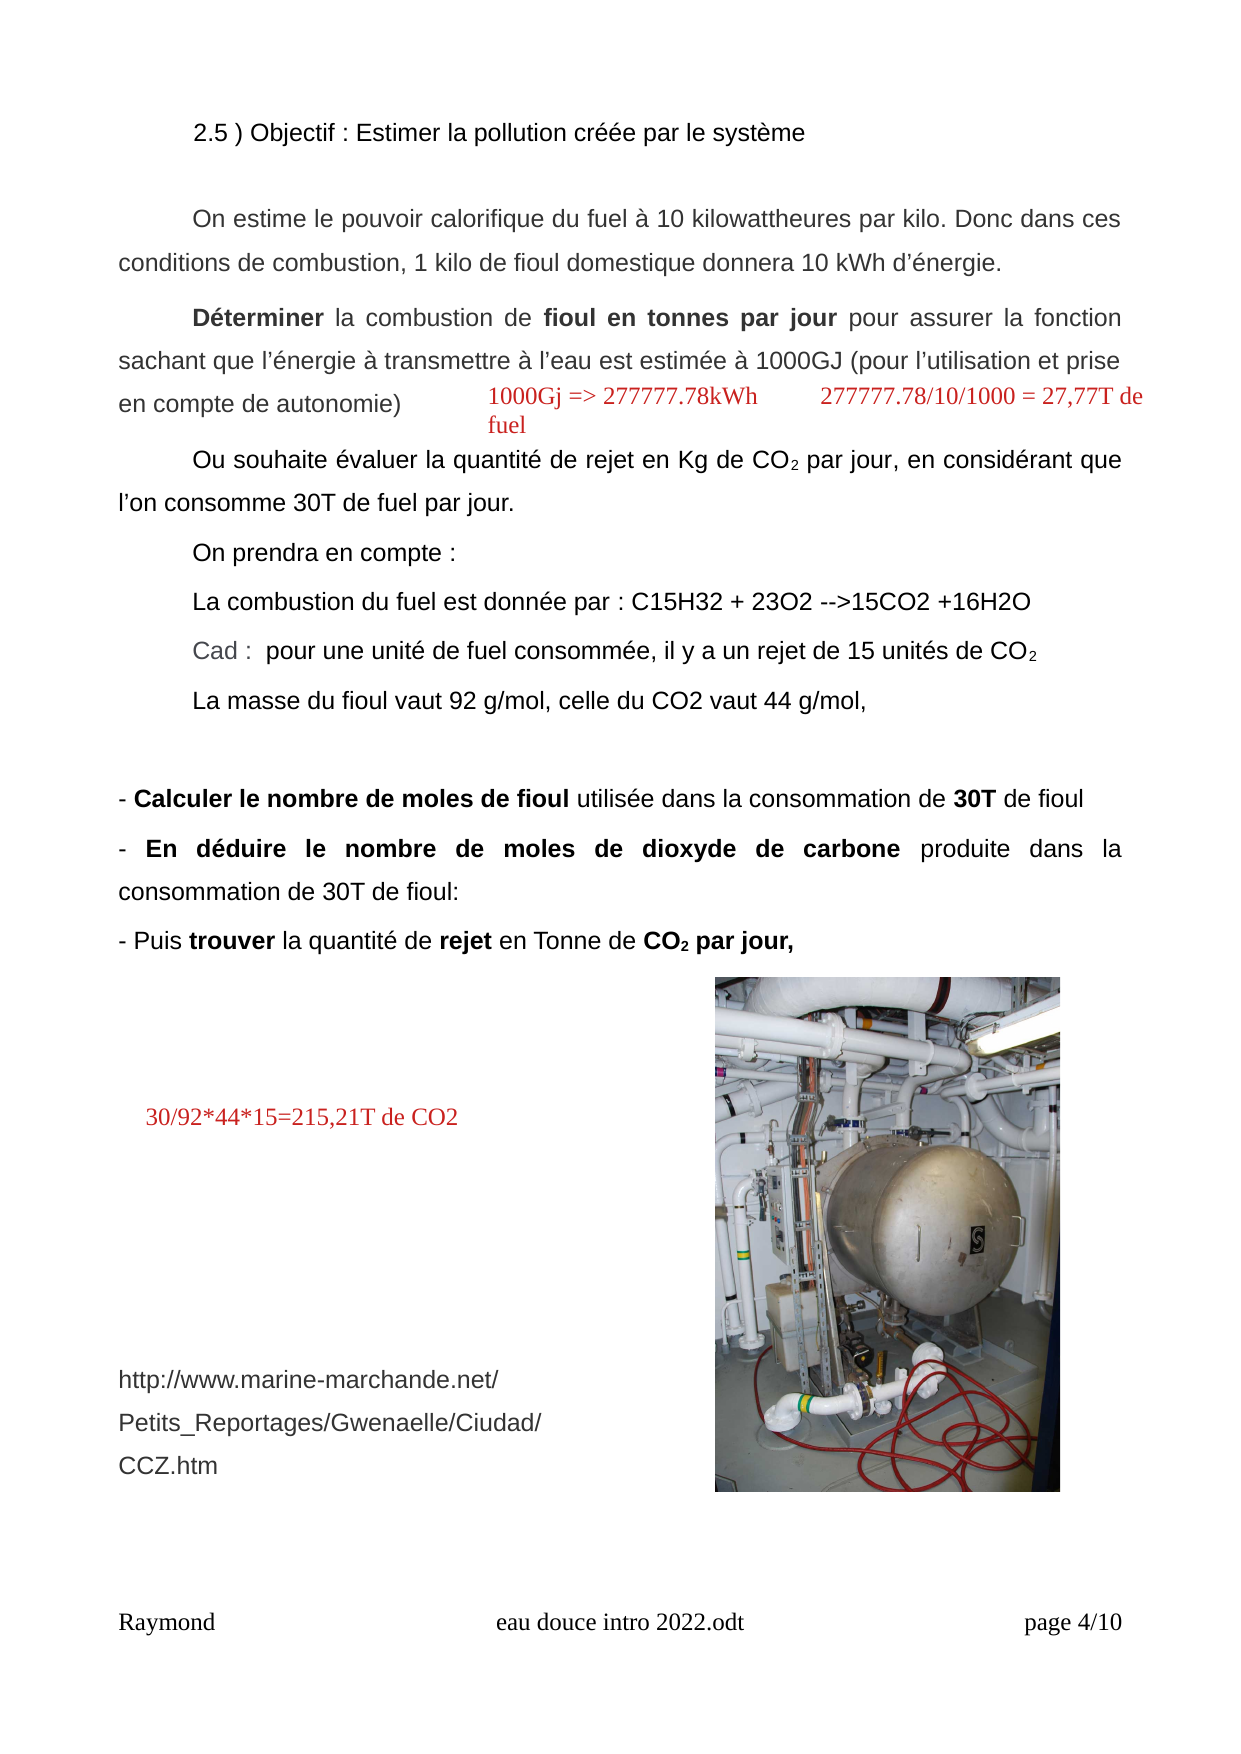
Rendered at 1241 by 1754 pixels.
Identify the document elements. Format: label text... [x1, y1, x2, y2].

text La masse du fioul vaut 92 g/mol, celle du CO2 vaut 44 g/mol, [118, 686, 1122, 714]
list 2.5 ) Objectif : Estimer la pollution créée par le système [156, 118, 1122, 147]
text - En déduire le nombre de moles de dioxyde de carbone produite dans la consommation de 30T de fioul: [118, 834, 1122, 906]
text Déterminer la combustion de fioul en tonnes par jour pour assurer la fonction sachant que l’énergie à transmettre à l’eau est estimée à 1000GJ (pour l’utilisation et prise en compte de autonomie) [118, 303, 1122, 418]
text Ou souhaite évaluer la quantité de rejet en Kg de CO2 par jour, en considérant que l’on consomme 30T de fuel par jour. [118, 445, 1122, 517]
picture [715, 977, 1060, 1492]
text - Calculer le nombre de moles de fioul utilisée dans la consommation de 30T de fioul [118, 784, 1122, 813]
table_header [620, 976, 1122, 1520]
text On prendra en compte : [118, 537, 1122, 566]
table_header http://www.marine-marchande.net/Petits_Reportages/Gwenaelle/Ciudad/CCZ.htm [118, 976, 620, 1520]
text Cad : pour une unité de fuel consommée, il y a un rejet de 15 unités de CO2 [118, 636, 1122, 665]
text La combustion du fuel est donnée par : C15H32 + 23O2 -->15CO2 +16H2O [118, 587, 1122, 616]
text - Puis trouver la quantité de rejet en Tonne de CO2 par jour, [118, 926, 1122, 955]
text On estime le pouvoir calorifique du fuel à 10 kilowattheures par kilo. Donc dans ces conditions de combustion, 1 kilo de fioul domestique donnera 10 kWh d’énergie. [118, 204, 1122, 276]
